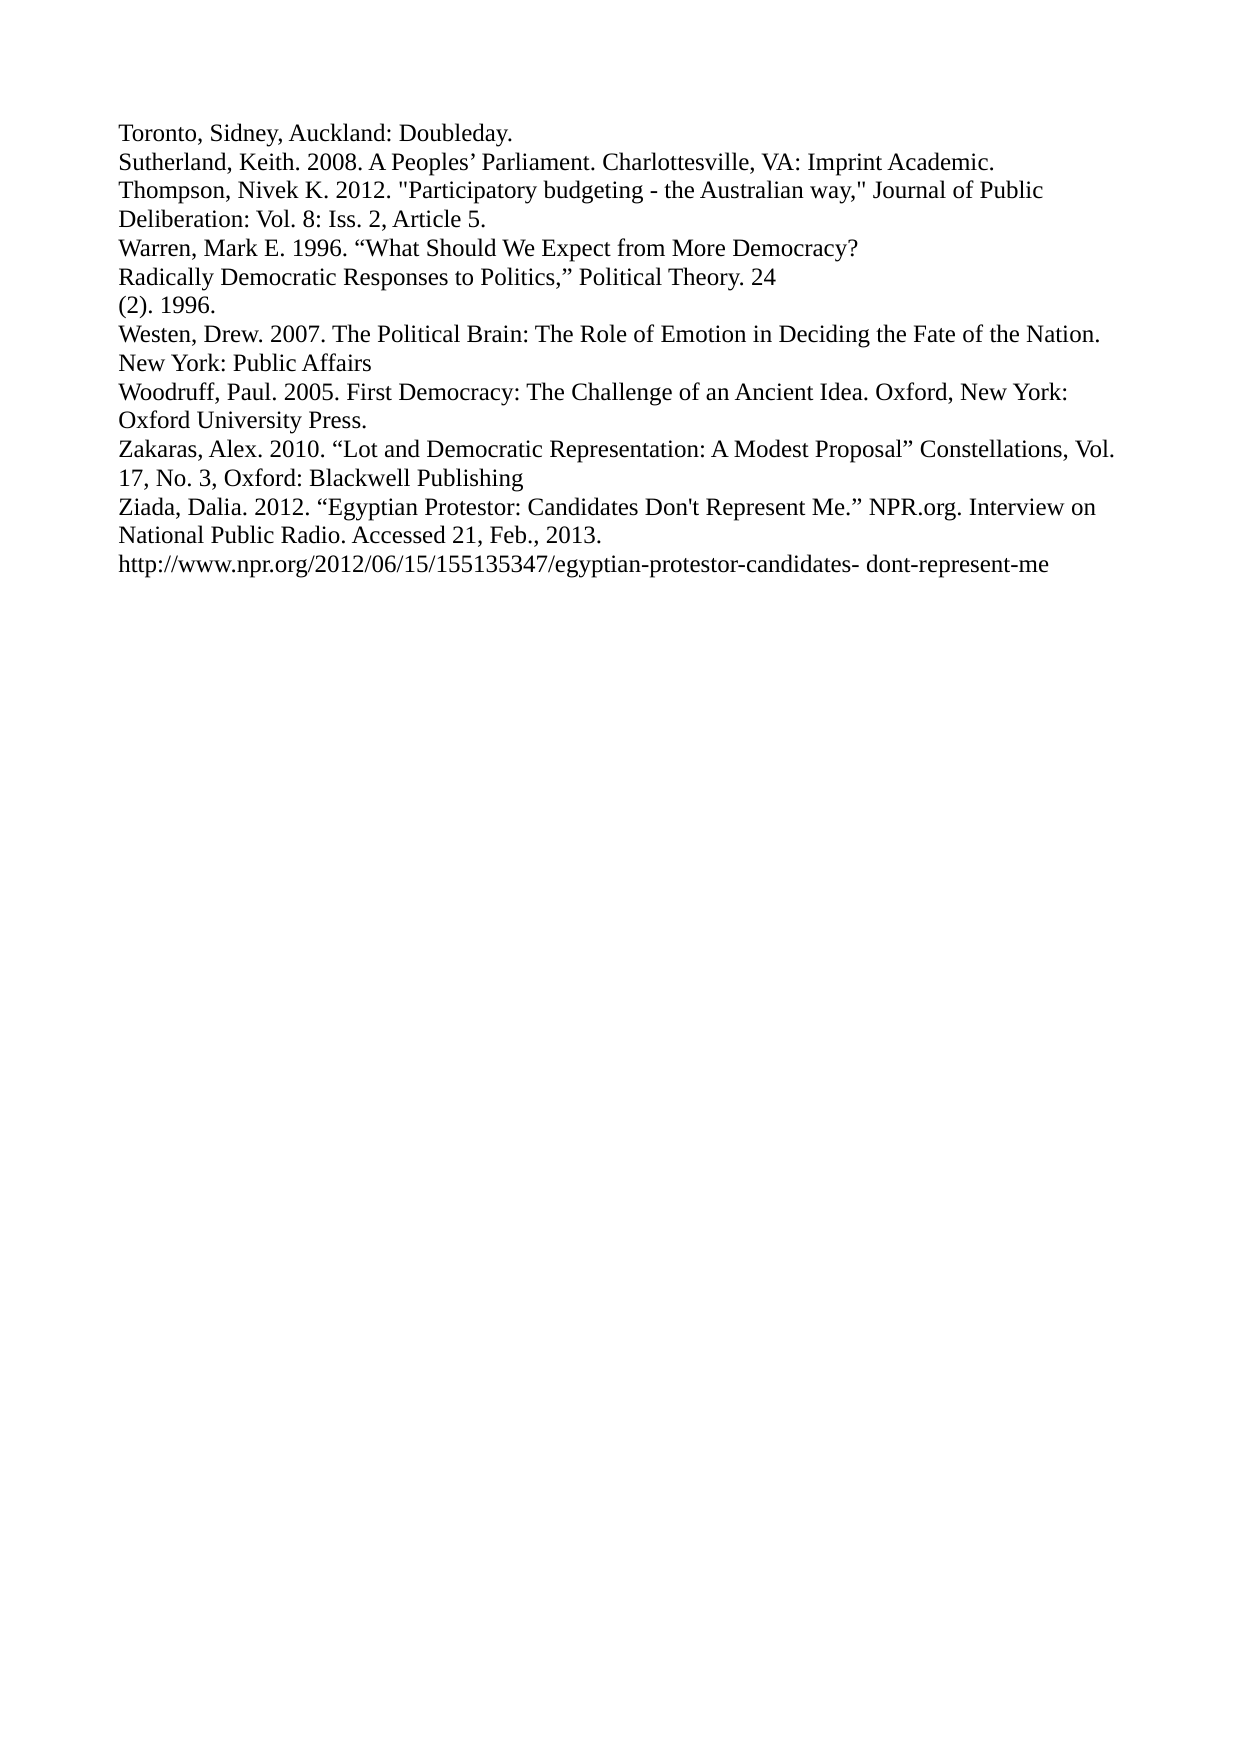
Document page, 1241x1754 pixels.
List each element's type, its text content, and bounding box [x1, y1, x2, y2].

text Toronto, Sidney, Auckland: Doubleday. [118, 118, 1122, 147]
text Westen, Drew. 2007. The Political Brain: The Role of Emotion in Deciding the Fate of the Nation. New York: Public Affairs [118, 319, 1122, 377]
text Radically Democratic Responses to Politics,” Political Theory. 24 [118, 262, 1122, 291]
text Sutherland, Keith. 2008. A Peoples’ Parliament. Charlottesville, VA: Imprint Academic. [118, 147, 1122, 176]
text Warren, Mark E. 1996. “What Should We Expect from More Democracy? [118, 233, 1122, 262]
text (2). 1996. [118, 291, 1122, 319]
text Woodruff, Paul. 2005. First Democracy: The Challenge of an Ancient Idea. Oxford, New York: Oxford University Press. [118, 377, 1122, 434]
text Zakaras, Alex. 2010. “Lot and Democratic Representation: A Modest Proposal” Constellations, Vol. 17, No. 3, Oxford: Blackwell Publishing [118, 434, 1122, 492]
text Thompson, Nivek K. 2012. "Participatory budgeting - the Australian way," Journal of Public Deliberation: Vol. 8: Iss. 2, Article 5. [118, 176, 1122, 233]
text Ziada, Dalia. 2012. “Egyptian Protestor: Candidates Don't Represent Me.” NPR.org. Interview on National Public Radio. Accessed 21, Feb., 2013. http://www.npr.org/2012/06/15/155135347/egyptian-protestor-candidates- dont-represent-me [118, 492, 1122, 578]
